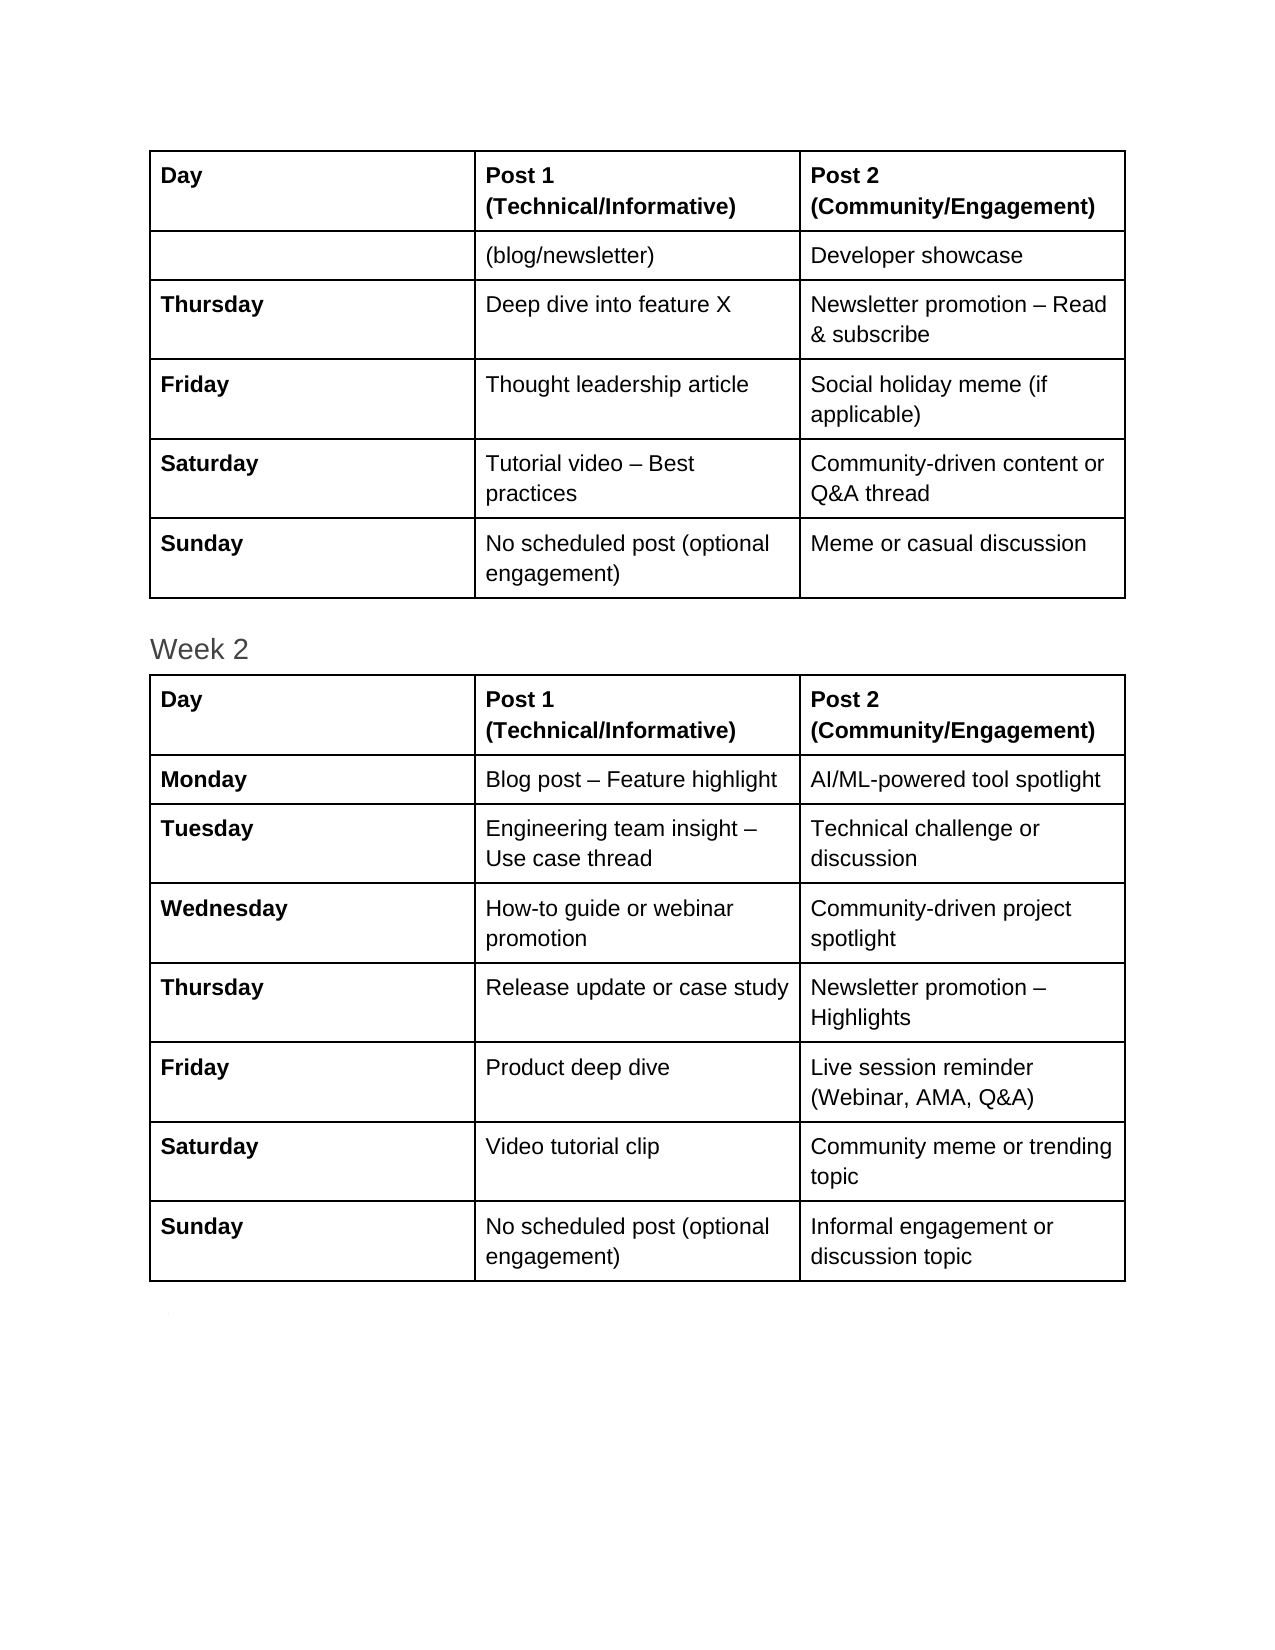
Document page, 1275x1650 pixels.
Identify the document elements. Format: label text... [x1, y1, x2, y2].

table_cell Community-driven project spotlight [801, 884, 1124, 962]
table_cell Technical challenge or discussion [801, 805, 1124, 882]
table_cell No scheduled post (optional engagement) [476, 1202, 799, 1279]
table_cell Thought leadership article [476, 360, 799, 438]
table_header Day [151, 152, 474, 229]
table_header Day [151, 676, 474, 753]
table_header Post 1 (Technical/Informative) [476, 152, 799, 229]
table_cell Release update or case study [476, 964, 799, 1041]
table_cell Thursday [151, 281, 474, 358]
table_cell Social holiday meme (if applicable) [801, 360, 1124, 438]
table_cell Community-driven content or Q&A thread [801, 440, 1124, 517]
table_cell Newsletter promotion – Highlights [801, 964, 1124, 1041]
table_cell AI/ML-powered tool spotlight [801, 756, 1124, 803]
table_cell Friday [151, 360, 474, 438]
table_cell Product deep dive [476, 1043, 799, 1121]
table_cell Engineering team insight – Use case thread [476, 805, 799, 882]
table_cell Tuesday [151, 805, 474, 882]
table_cell Blog post – Feature highlight [476, 756, 799, 803]
table_header Post 1 (Technical/Informative) [476, 676, 799, 753]
table_cell Saturday [151, 440, 474, 517]
table_cell Sunday [151, 519, 474, 597]
table_cell Informal engagement or discussion topic [801, 1202, 1124, 1279]
table_cell Wednesday [151, 884, 474, 962]
table_cell Live session reminder (Webinar, AMA, Q&A) [801, 1043, 1124, 1121]
table_cell How-to guide or webinar promotion [476, 884, 799, 962]
table_cell Developer showcase [801, 232, 1124, 279]
subtitle Week 2 [150, 632, 1125, 666]
table_cell Monday [151, 756, 474, 803]
table_cell Thursday [151, 964, 474, 1041]
table_cell No scheduled post (optional engagement) [476, 519, 799, 597]
table_cell Newsletter promotion – Read & subscribe [801, 281, 1124, 358]
table_cell Saturday [151, 1123, 474, 1200]
table_cell Friday [151, 1043, 474, 1121]
table_cell Meme or casual discussion [801, 519, 1124, 597]
table_cell Deep dive into feature X [476, 281, 799, 358]
table_cell [151, 232, 474, 279]
table_cell Sunday [151, 1202, 474, 1279]
table_header Post 2 (Community/Engagement) [801, 152, 1124, 229]
table_cell Community meme or trending topic [801, 1123, 1124, 1200]
table_header Post 2 (Community/Engagement) [801, 676, 1124, 753]
table_cell (blog/newsletter) [476, 232, 799, 279]
table_cell Video tutorial clip [476, 1123, 799, 1200]
table_cell Tutorial video – Best practices [476, 440, 799, 517]
